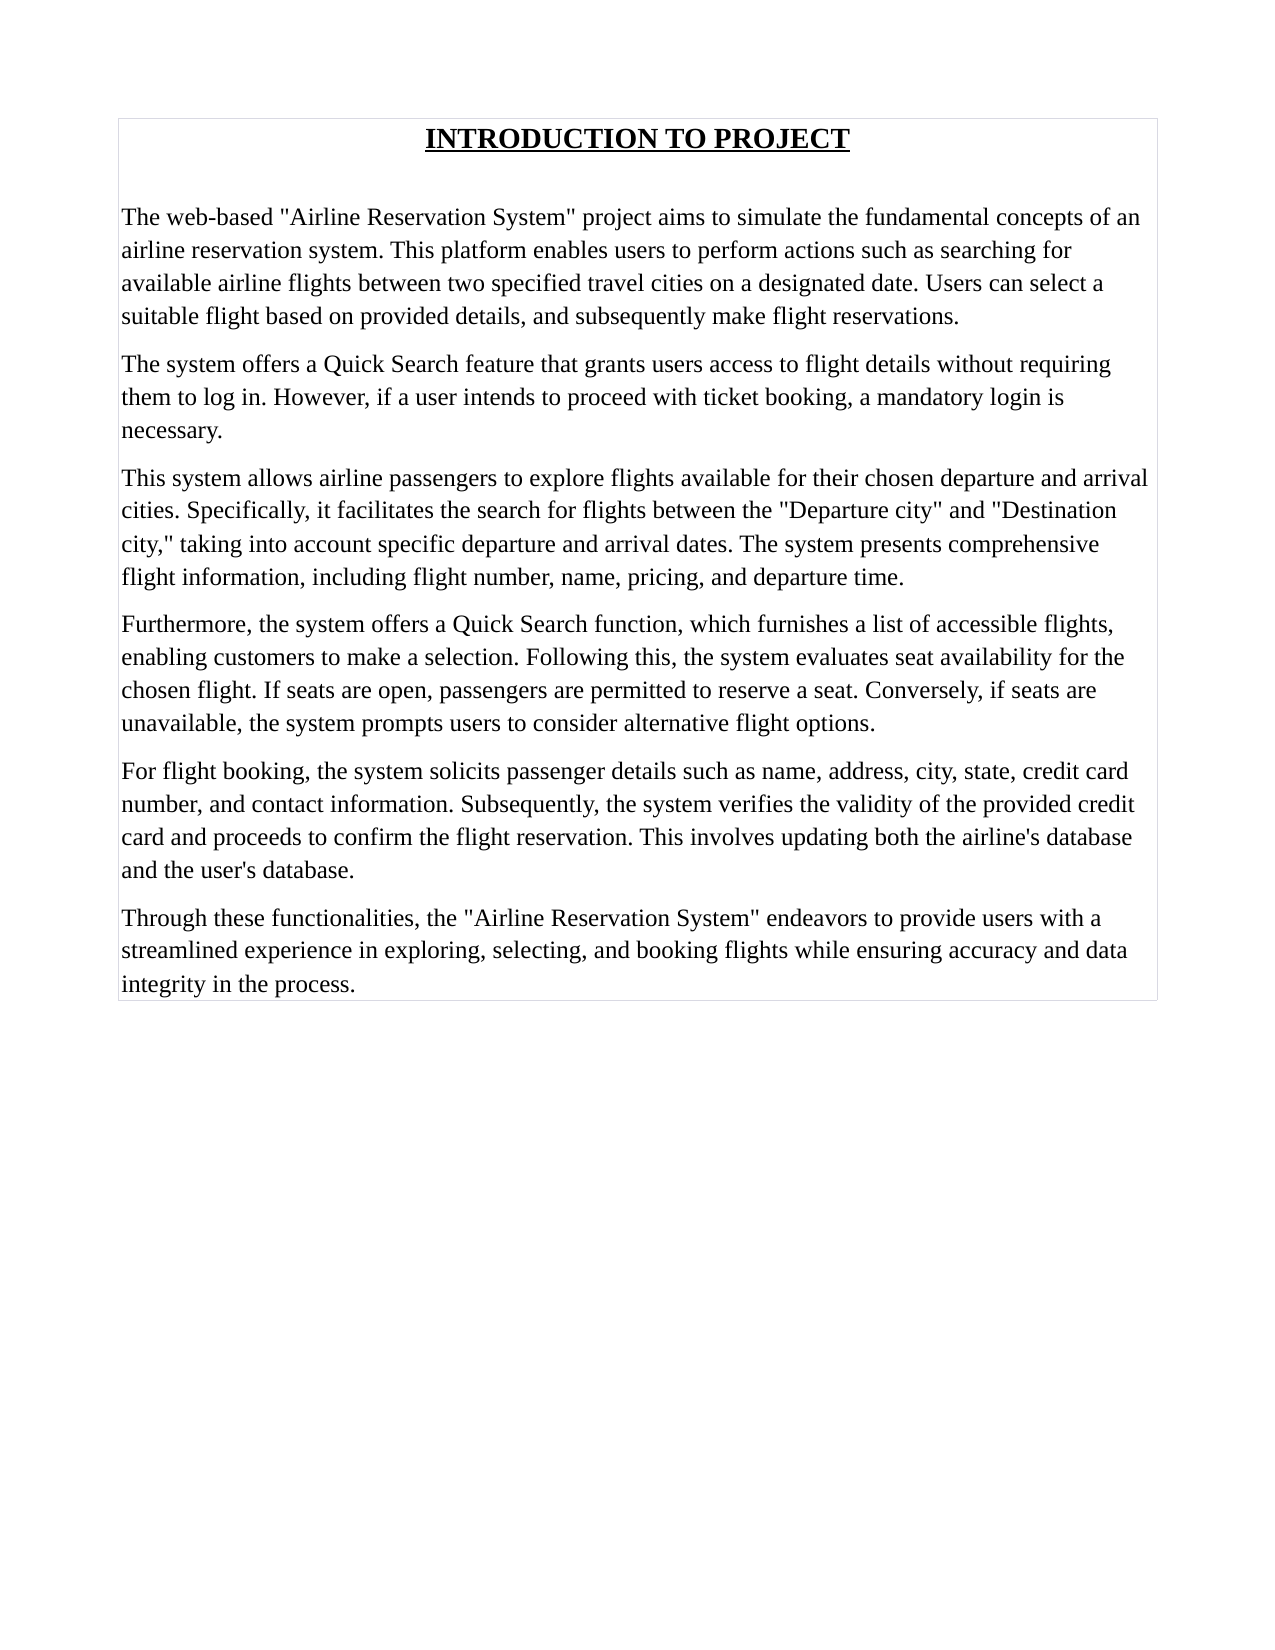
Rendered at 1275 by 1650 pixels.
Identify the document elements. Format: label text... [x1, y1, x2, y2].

text The system offers a Quick Search feature that grants users access to flight details without requiring them to log in. However, if a user intends to proceed with ticket booking, a mandatory login is necessary. [119, 346, 1157, 444]
text The web-based "Airline Reservation System" project aims to simulate the fundamental concepts of an airline reservation system. This platform enables users to perform actions such as searching for available airline flights between two specified travel cities on a designated date. Users can select a suitable flight based on provided details, and subsequently make flight reservations. [119, 199, 1157, 330]
text This system allows airline passengers to explore flights available for their chosen departure and arrival cities. Specifically, it facilitates the search for flights between the "Departure city" and "Destination city," taking into account specific departure and arrival dates. The system presents comprehensive flight information, including flight number, name, pricing, and departure time. [119, 459, 1157, 590]
subtitle INTRODUCTION TO PROJECT [119, 119, 1157, 155]
text Through these functionalities, the "Airline Reservation System" endeavors to provide users with a streamlined experience in exploring, selecting, and booking flights while ensuring accuracy and data integrity in the process. [119, 899, 1157, 1000]
text For flight booking, the system solicits passenger details such as name, address, city, state, credit card number, and contact information. Subsequently, the system verifies the validity of the provided credit card and proceeds to confirm the flight reservation. This involves updating both the airline's database and the user's database. [119, 753, 1157, 884]
text Furthermore, the system offers a Quick Search function, which furnishes a list of accessible flights, enabling customers to make a selection. Following this, the system evaluates seat availability for the chosen flight. If seats are open, passengers are permitted to reserve a seat. Conversely, if seats are unavailable, the system prompts users to consider alternative flight options. [119, 606, 1157, 737]
